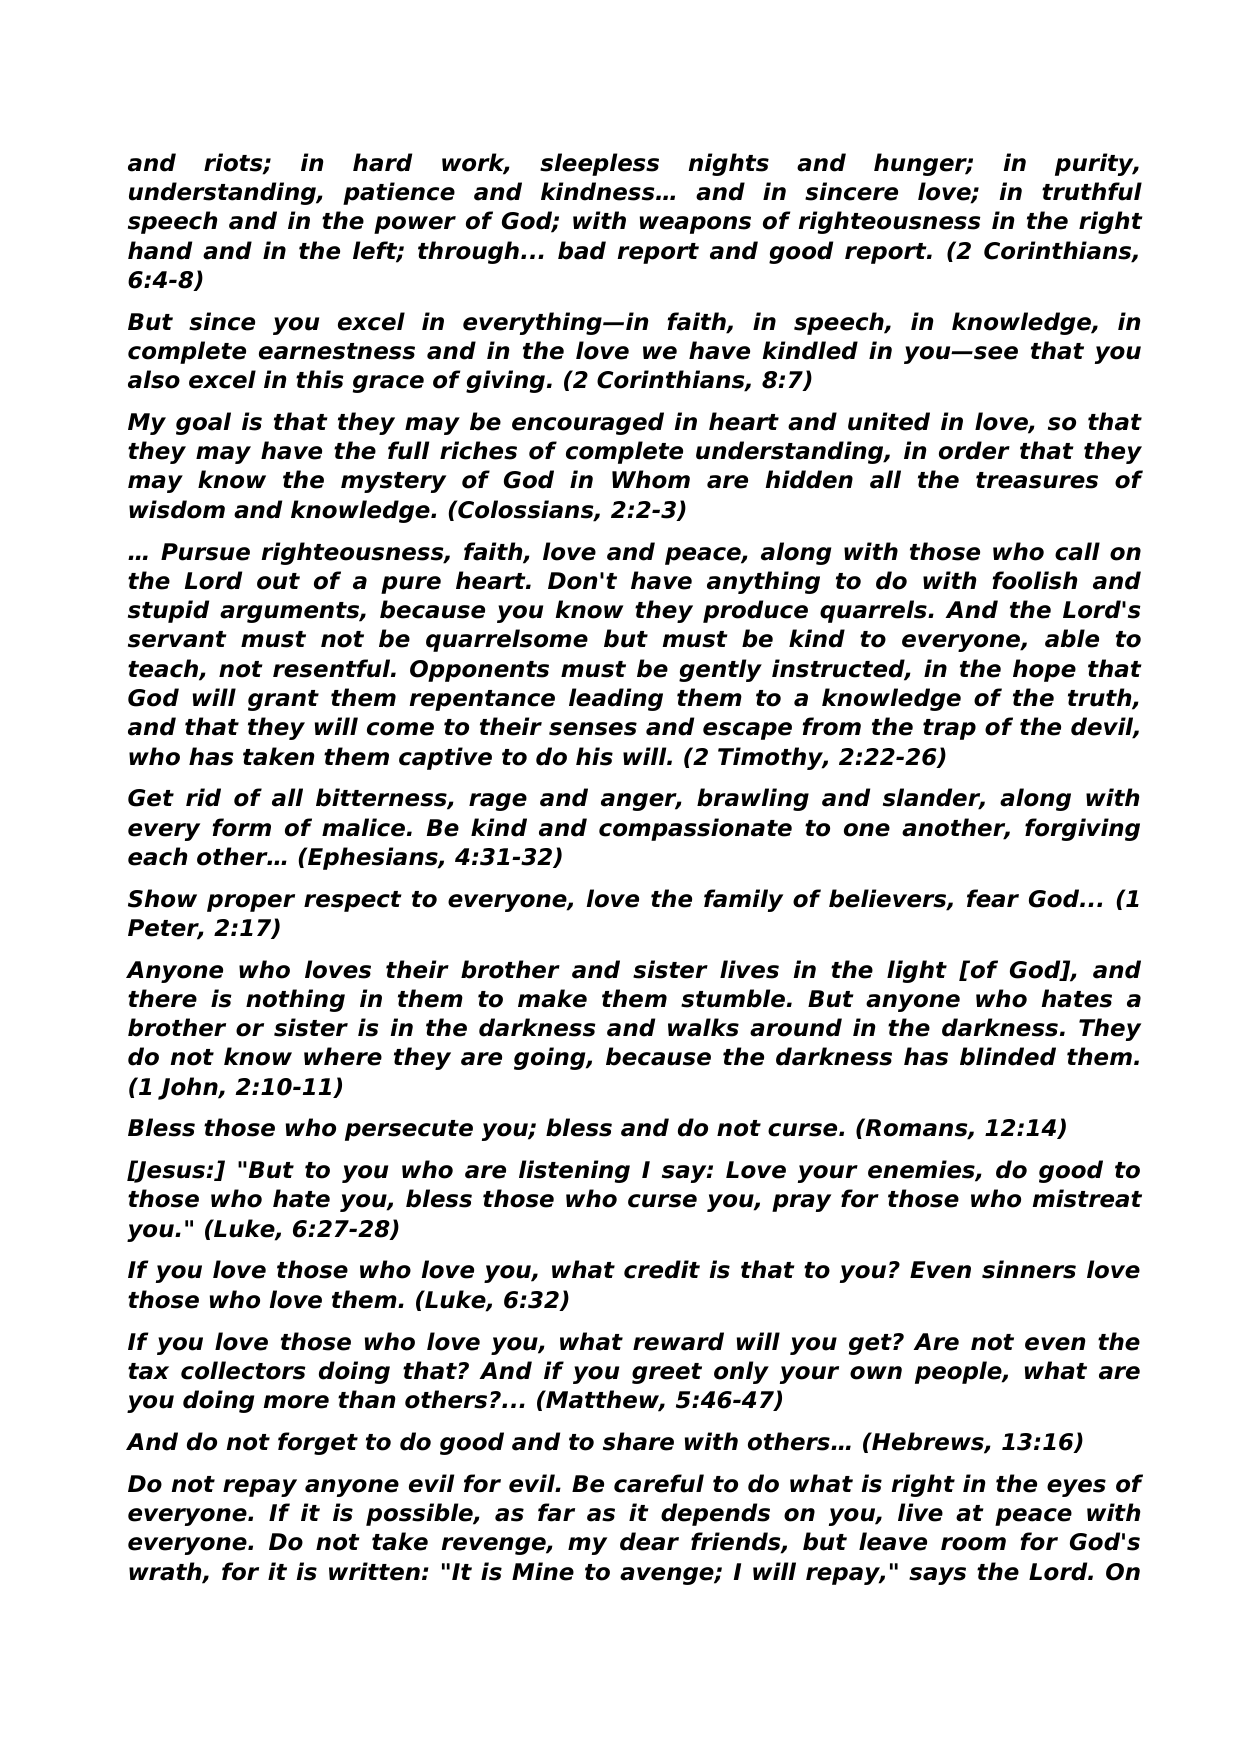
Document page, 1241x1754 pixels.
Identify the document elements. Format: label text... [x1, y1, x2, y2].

text and riots; in hard work, sleepless nights and hunger; in purity, understanding, patience and kindness… and in sincere love; in truthful speech and in the power of God; with weapons of righteousness in the right hand and in the left; through... bad report and good report. (2 Corinthians, 6:4-8) [127, 150, 1143, 294]
text My goal is that they may be encouraged in heart and united in love, so that they may have the full riches of complete understanding, in order that they may know the mystery of God in Whom are hidden all the treasures of wisdom and knowledge. (Colossians, 2:2-3) [127, 409, 1143, 524]
text Show proper respect to everyone, love the family of believers, fear God... (1 Peter, 2:17) [127, 886, 1143, 942]
text If you love those who love you, what credit is that to you? Even sinners love those who love them. (Luke, 6:32) [127, 1258, 1143, 1314]
text [Jesus:] "But to you who are listening I say: Love your enemies, do good to those who hate you, bless those who curse you, pray for those who mistreat you." (Luke, 6:27-28) [127, 1157, 1143, 1243]
text If you love those who love you, what reward will you get? Are not even the tax collectors doing that? And if you greet only your own people, what are you doing more than others?... (Matthew, 5:46-47) [127, 1329, 1143, 1414]
text But since you excel in everything—in faith, in speech, in knowledge, in complete earnestness and in the love we have kindled in you—see that you also excel in this grace of giving. (2 Corinthians, 8:7) [127, 309, 1143, 394]
text And do not forget to do good and to share with others… (Hebrews, 13:16) [127, 1429, 1143, 1456]
text Get rid of all bitterness, rage and anger, brawling and slander, along with every form of malice. Be kind and compassionate to one another, forgiving each other… (Ephesians, 4:31-32) [127, 785, 1143, 871]
text Anyone who loves their brother and sister lives in the light [of God], and there is nothing in them to make them stumble. But anyone who hates a brother or sister is in the darkness and walks around in the darkness. They do not know where they are going, because the darkness has blinded them. (1 John, 2:10-11) [127, 957, 1143, 1101]
text Bless those who persecute you; bless and do not curse. (Romans, 12:14) [127, 1116, 1143, 1142]
text Do not repay anyone evil for evil. Be careful to do what is right in the eyes of everyone. If it is possible, as far as it depends on you, live at peace with everyone. Do not take revenge, my dear friends, but leave room for God's wrath, for it is written: "It is Mine to avenge; I will repay," says the Lord. On [127, 1471, 1143, 1585]
text … Pursue righteousness, faith, love and peace, along with those who call on the Lord out of a pure heart. Don't have anything to do with foolish and stupid arguments, because you know they produce quarrels. And the Lord's servant must not be quarrelsome but must be kind to everyone, able to teach, not resentful. Opponents must be gently instructed, in the hope that God will grant them repentance leading them to a knowledge of the truth, and that they will come to their senses and escape from the trap of the devil, who has taken them captive to do his will. (2 Timothy, 2:22-26) [127, 539, 1143, 770]
